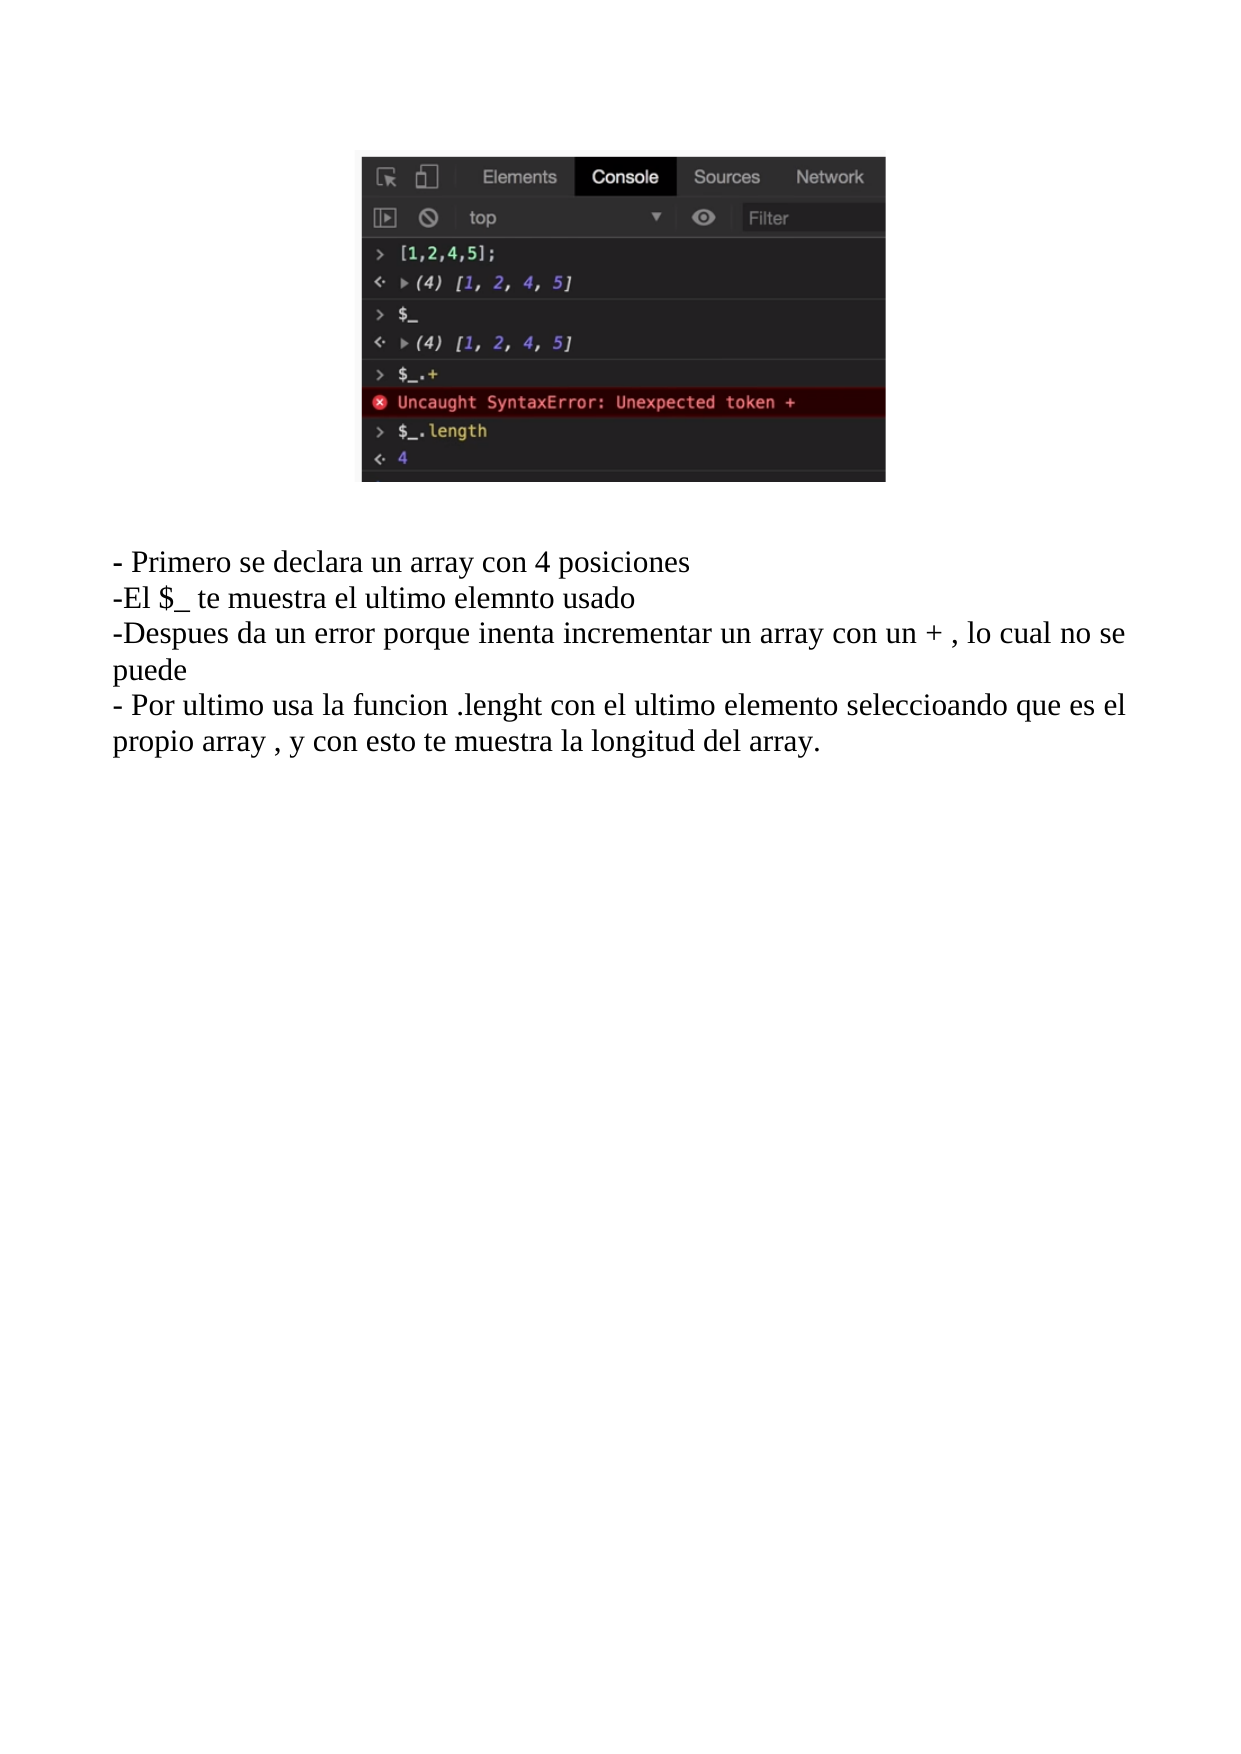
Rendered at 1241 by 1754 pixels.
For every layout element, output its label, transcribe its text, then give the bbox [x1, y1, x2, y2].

text - Por ultimo usa la funcion .lenght con el ultimo elemento seleccioando que es el propio array , y con esto te muestra la longitud del array. [112, 687, 1128, 758]
text -El $_ te muestra el ultimo elemnto usado [112, 579, 1128, 615]
text - Primero se declara un array con 4 posiciones [112, 543, 1128, 579]
text -Despues da un error porque inenta incrementar un array con un + , lo cual no se puede [112, 615, 1128, 687]
